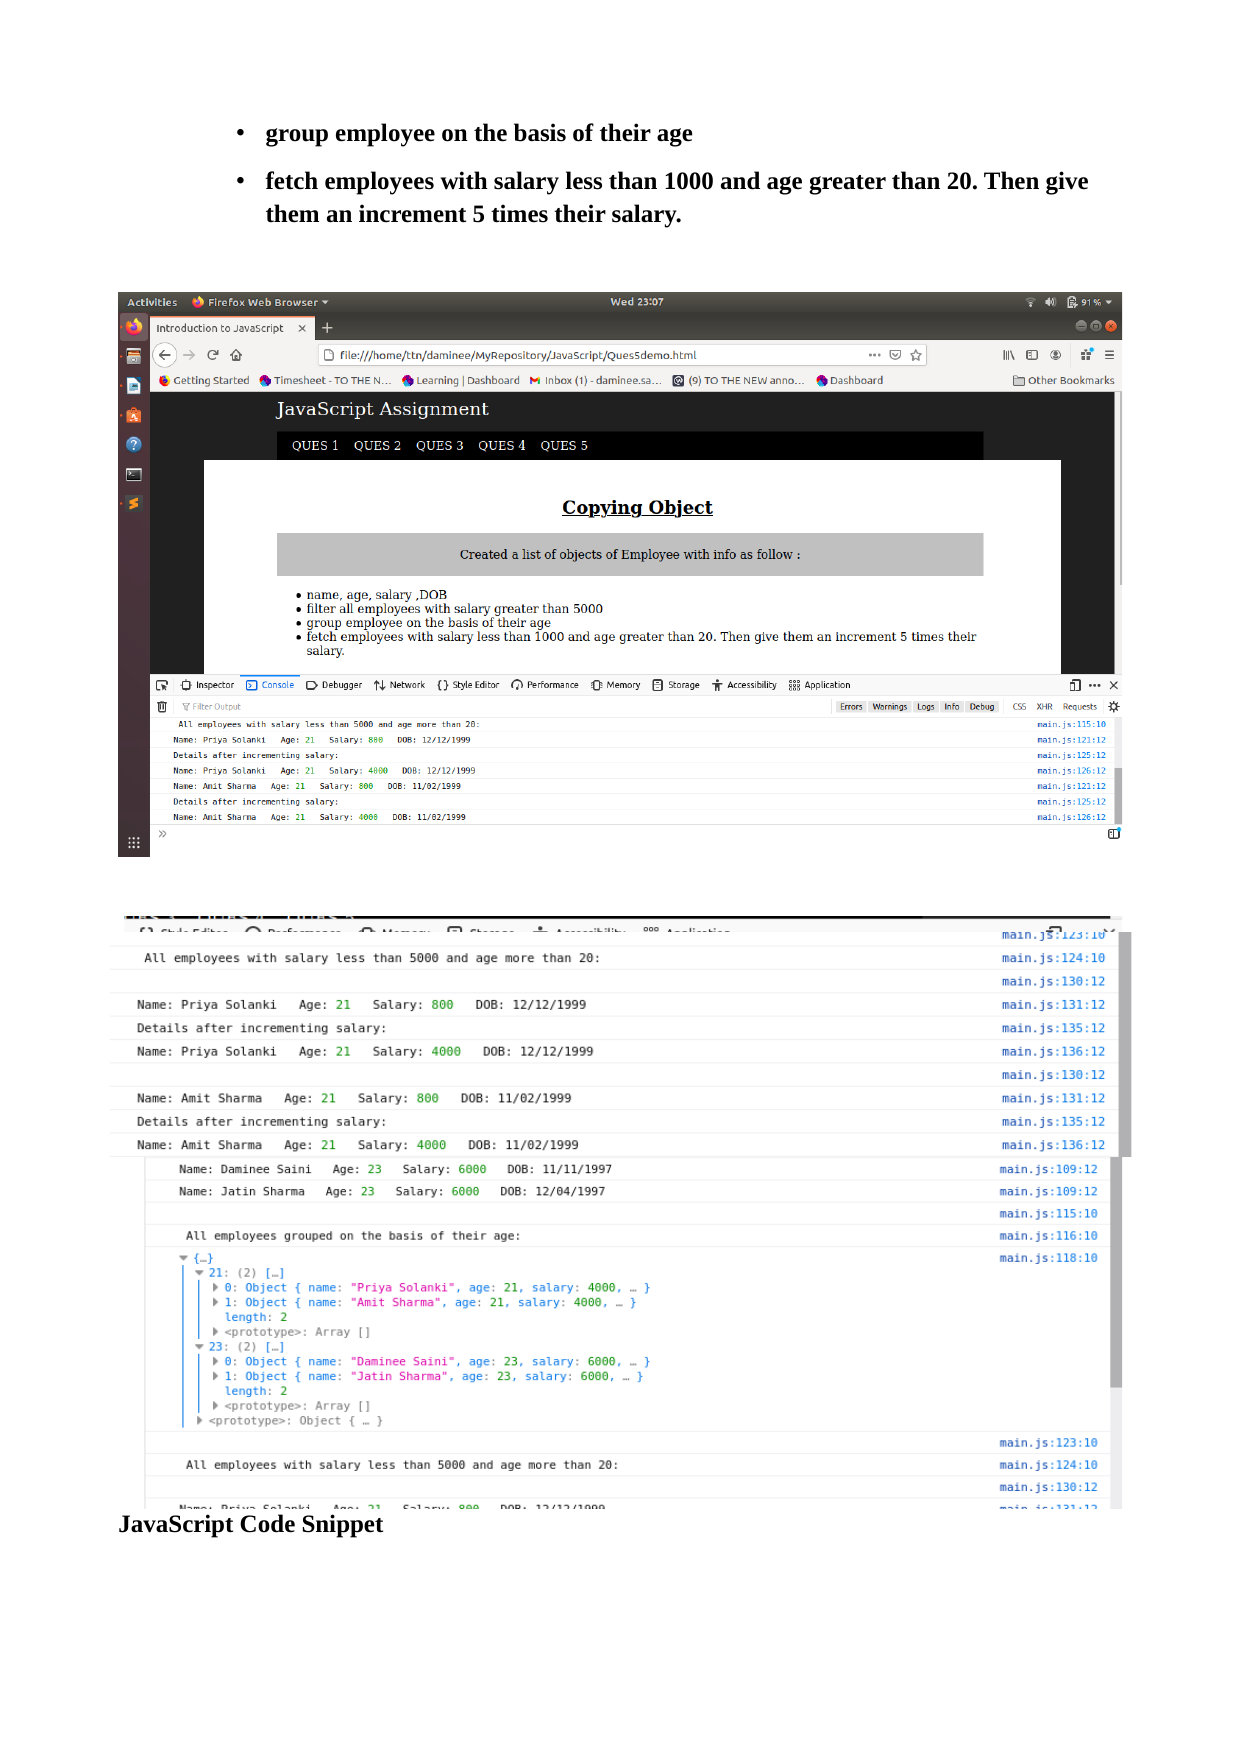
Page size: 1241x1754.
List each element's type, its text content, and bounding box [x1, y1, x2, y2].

list fetch employees with salary less than 1000 and age greater than 20. Then give them an increment 5 times their salary. [236, 166, 1122, 227]
list group employee on the basis of their age [236, 118, 1122, 147]
picture [124, 916, 1123, 1509]
picture [118, 292, 1123, 857]
text JavaScript Code Snippet [118, 943, 1122, 1537]
